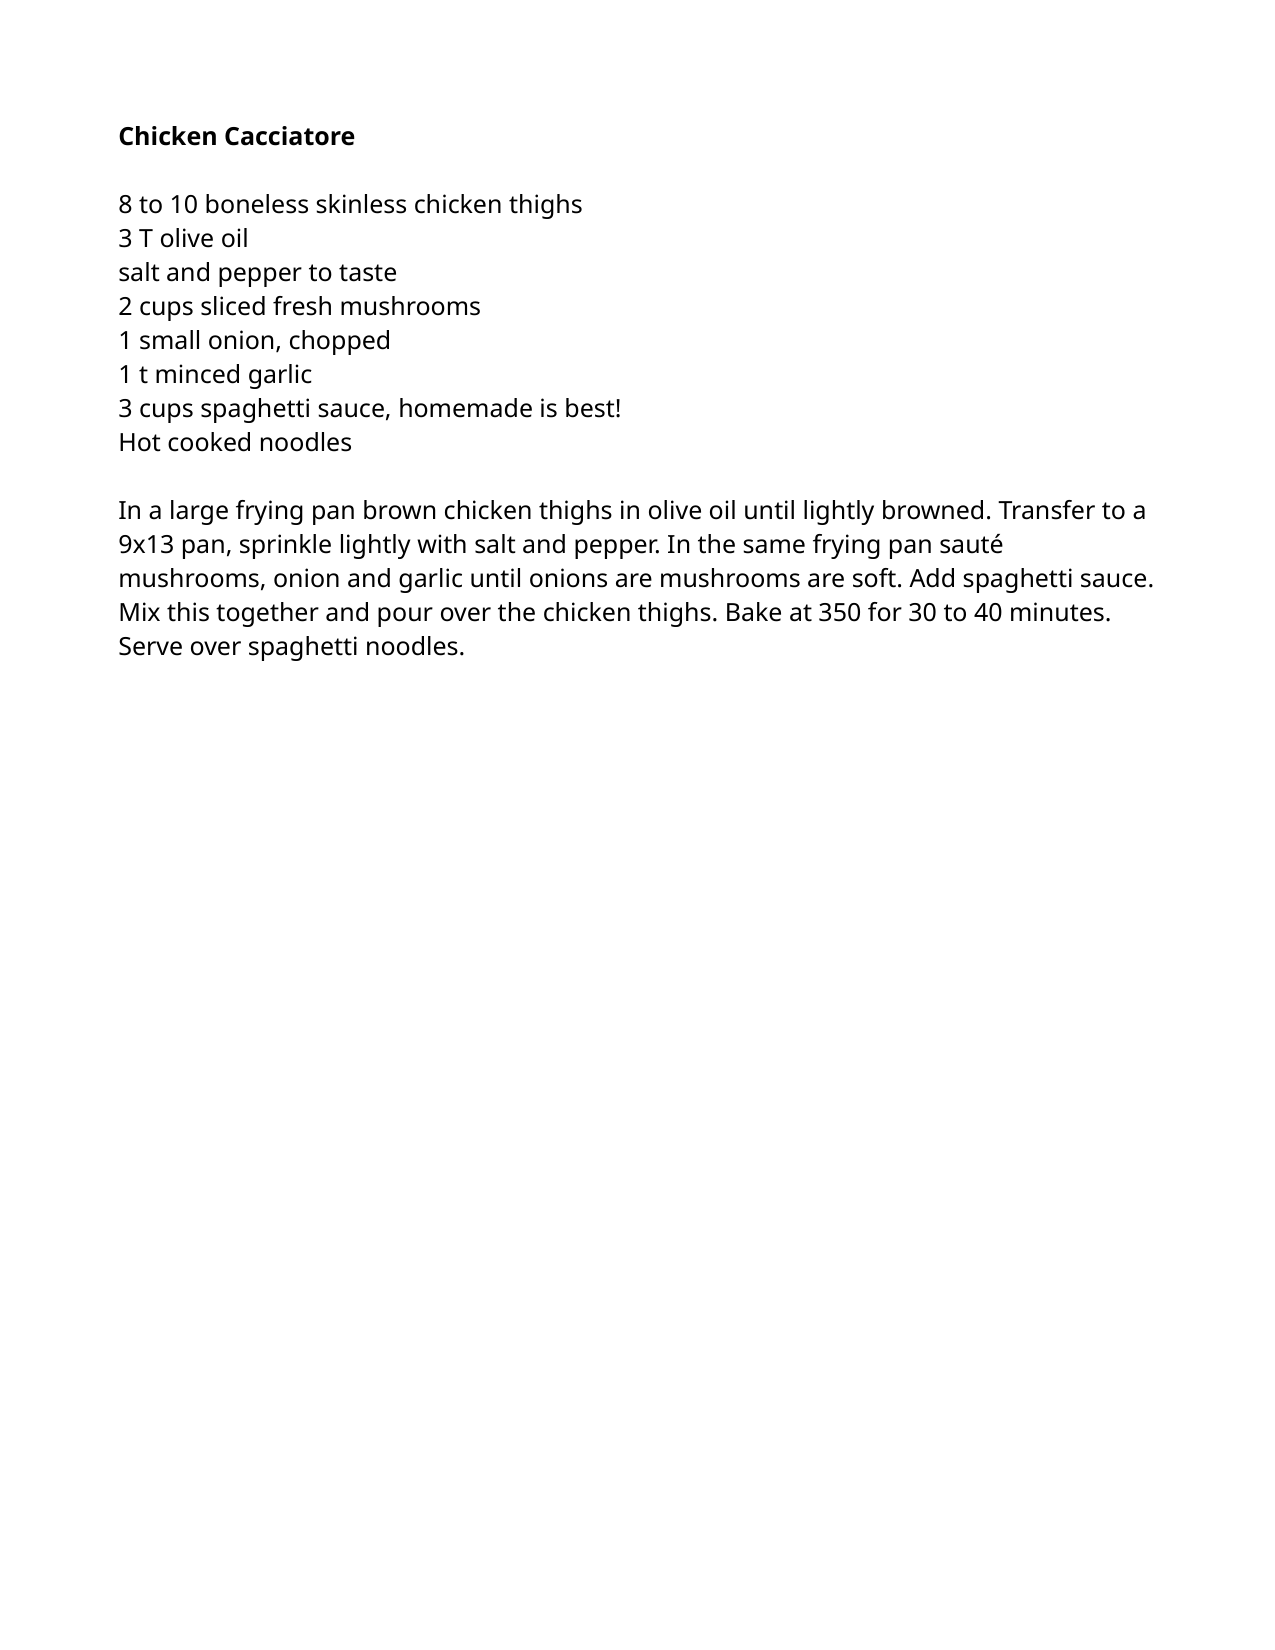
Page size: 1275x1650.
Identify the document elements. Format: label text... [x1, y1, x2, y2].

text 3 cups spaghetti sauce, homemade is best! [118, 391, 1157, 425]
text In a large frying pan brown chicken thighs in olive oil until lightly browned. Transfer to a 9x13 pan, sprinkle lightly with salt and pepper. In the same frying pan sauté mushrooms, onion and garlic until onions are mushrooms are soft. Add spaghetti sauce. Mix this together and pour over the chicken thighs. Bake at 350 for 30 to 40 minutes. Serve over spaghetti noodles. [118, 493, 1157, 663]
text 3 T olive oil [118, 220, 1157, 254]
text 1 t minced garlic [118, 357, 1157, 391]
text 2 cups sliced fresh mushrooms [118, 288, 1157, 322]
text salt and pepper to taste [118, 254, 1157, 288]
text Chicken Cacciatore [118, 118, 1157, 152]
text Hot cooked noodles [118, 425, 1157, 459]
text 8 to 10 boneless skinless chicken thighs [118, 186, 1157, 220]
text 1 small onion, chopped [118, 322, 1157, 357]
